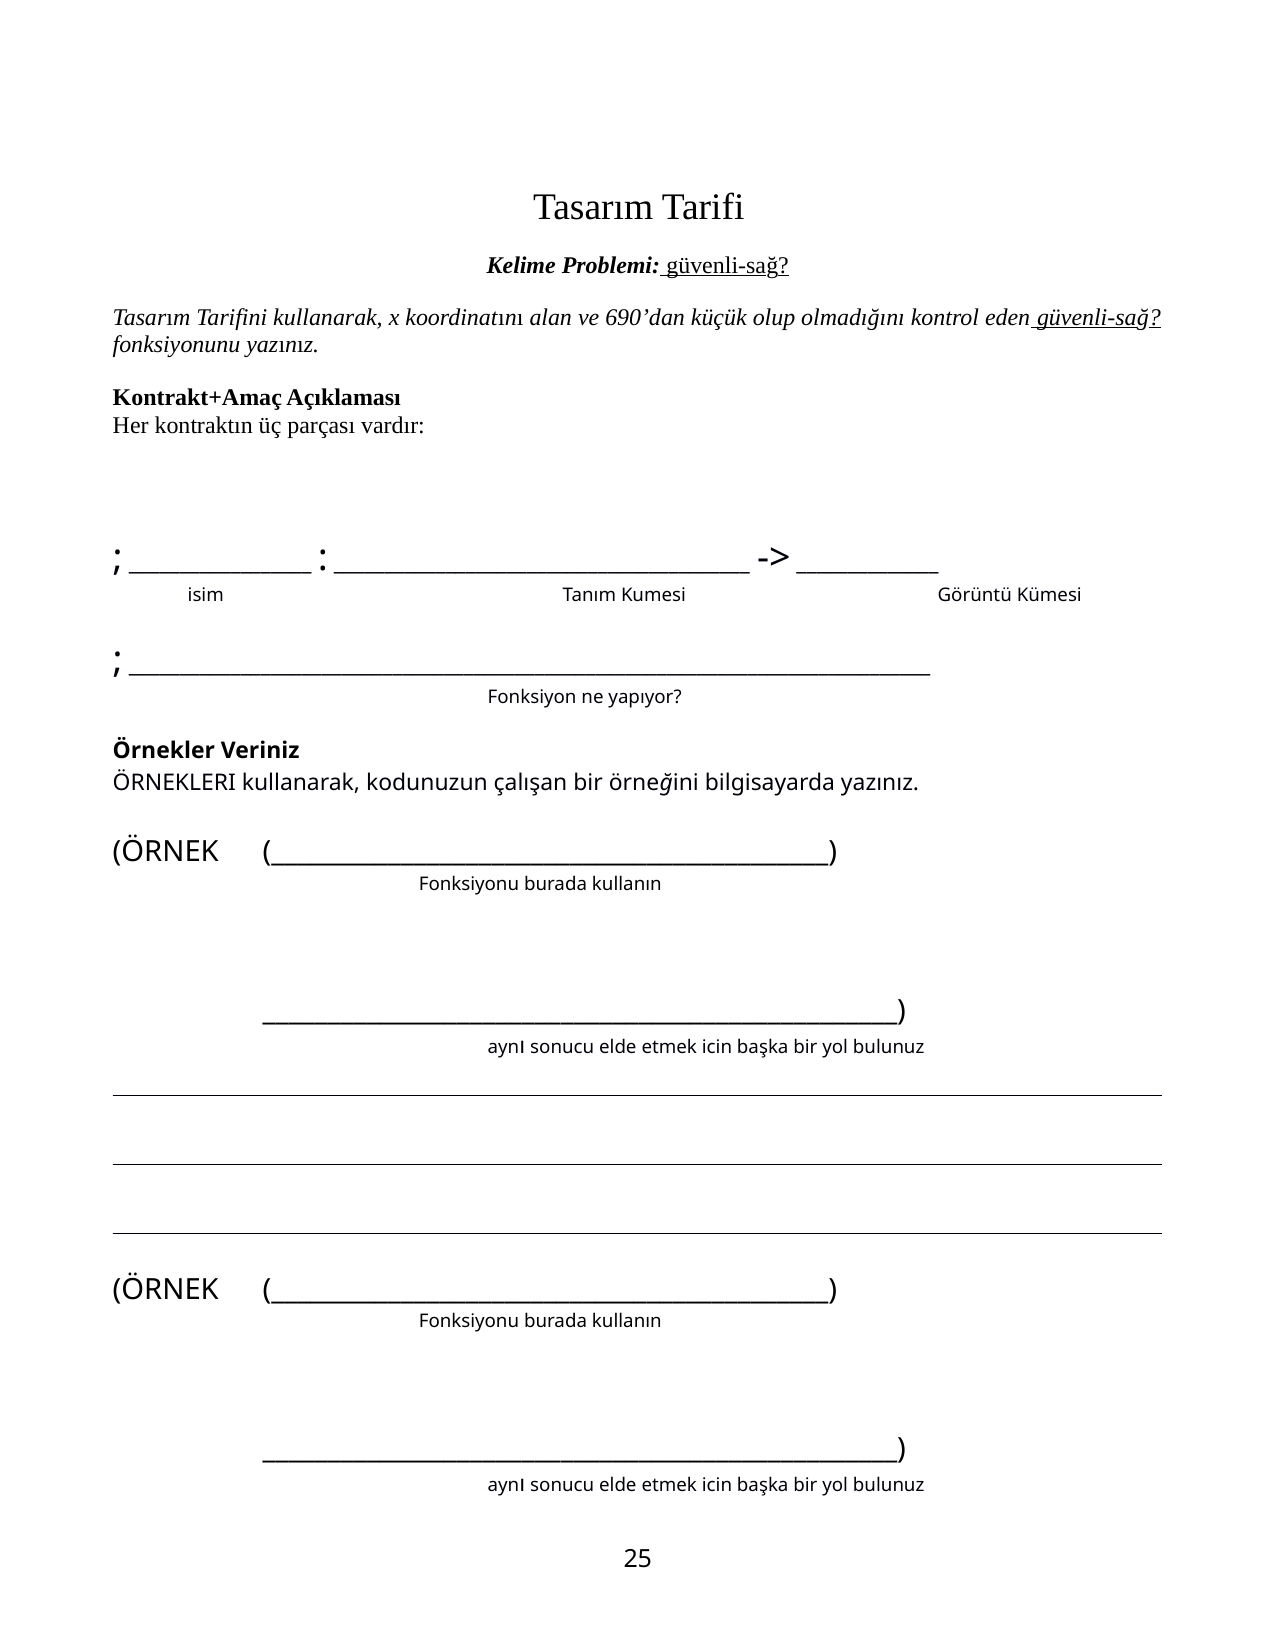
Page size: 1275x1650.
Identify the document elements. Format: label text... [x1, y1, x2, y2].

text ; __________________ : _________________________________________ -> ______________ [112, 531, 1162, 582]
text isim Tanım Kumesi Görüntü Kümesi [112, 582, 1162, 607]
text ÖRNEKLERI kullanarak, kodunuzun çalışan bir örneğini bilgisayarda yazınız. [112, 765, 1162, 797]
text _________________________________________________) [187, 1427, 1162, 1467]
text Tasarım Tarifini kullanarak, x koordinatını alan ve 690’dan küçük olup olmadığını kontrol eden güvenli-sağ? fonksiyonunu yazınız. [112, 303, 1162, 358]
text _________________________________________________) [187, 989, 1162, 1029]
text (ÖRNEK (___________________________________________) [112, 1268, 1162, 1308]
text Fonksiyonu burada kullanın [337, 1308, 1162, 1333]
text ; _______________________________________________________________________________ [112, 633, 1162, 684]
text Kontrakt+Amaç Açıklaması [112, 383, 1162, 411]
text aynı sonucu elde etmek icin başka bir yol bulunuz [487, 1467, 1162, 1498]
text (ÖRNEK (___________________________________________) [112, 831, 1162, 870]
text Kelime Problemi: güvenli-sağ? [112, 251, 1162, 279]
text Her kontraktın üç parçası vardır: [112, 411, 1162, 438]
subtitle Örnekler Veriniz [112, 734, 1162, 765]
text aynı sonucu elde etmek icin başka bir yol bulunuz [487, 1029, 1162, 1061]
text Fonksiyon ne yapıyor? [112, 684, 1162, 709]
text Tasarım Tarifi [115, 184, 1162, 227]
text Fonksiyonu burada kullanın [337, 870, 1162, 896]
